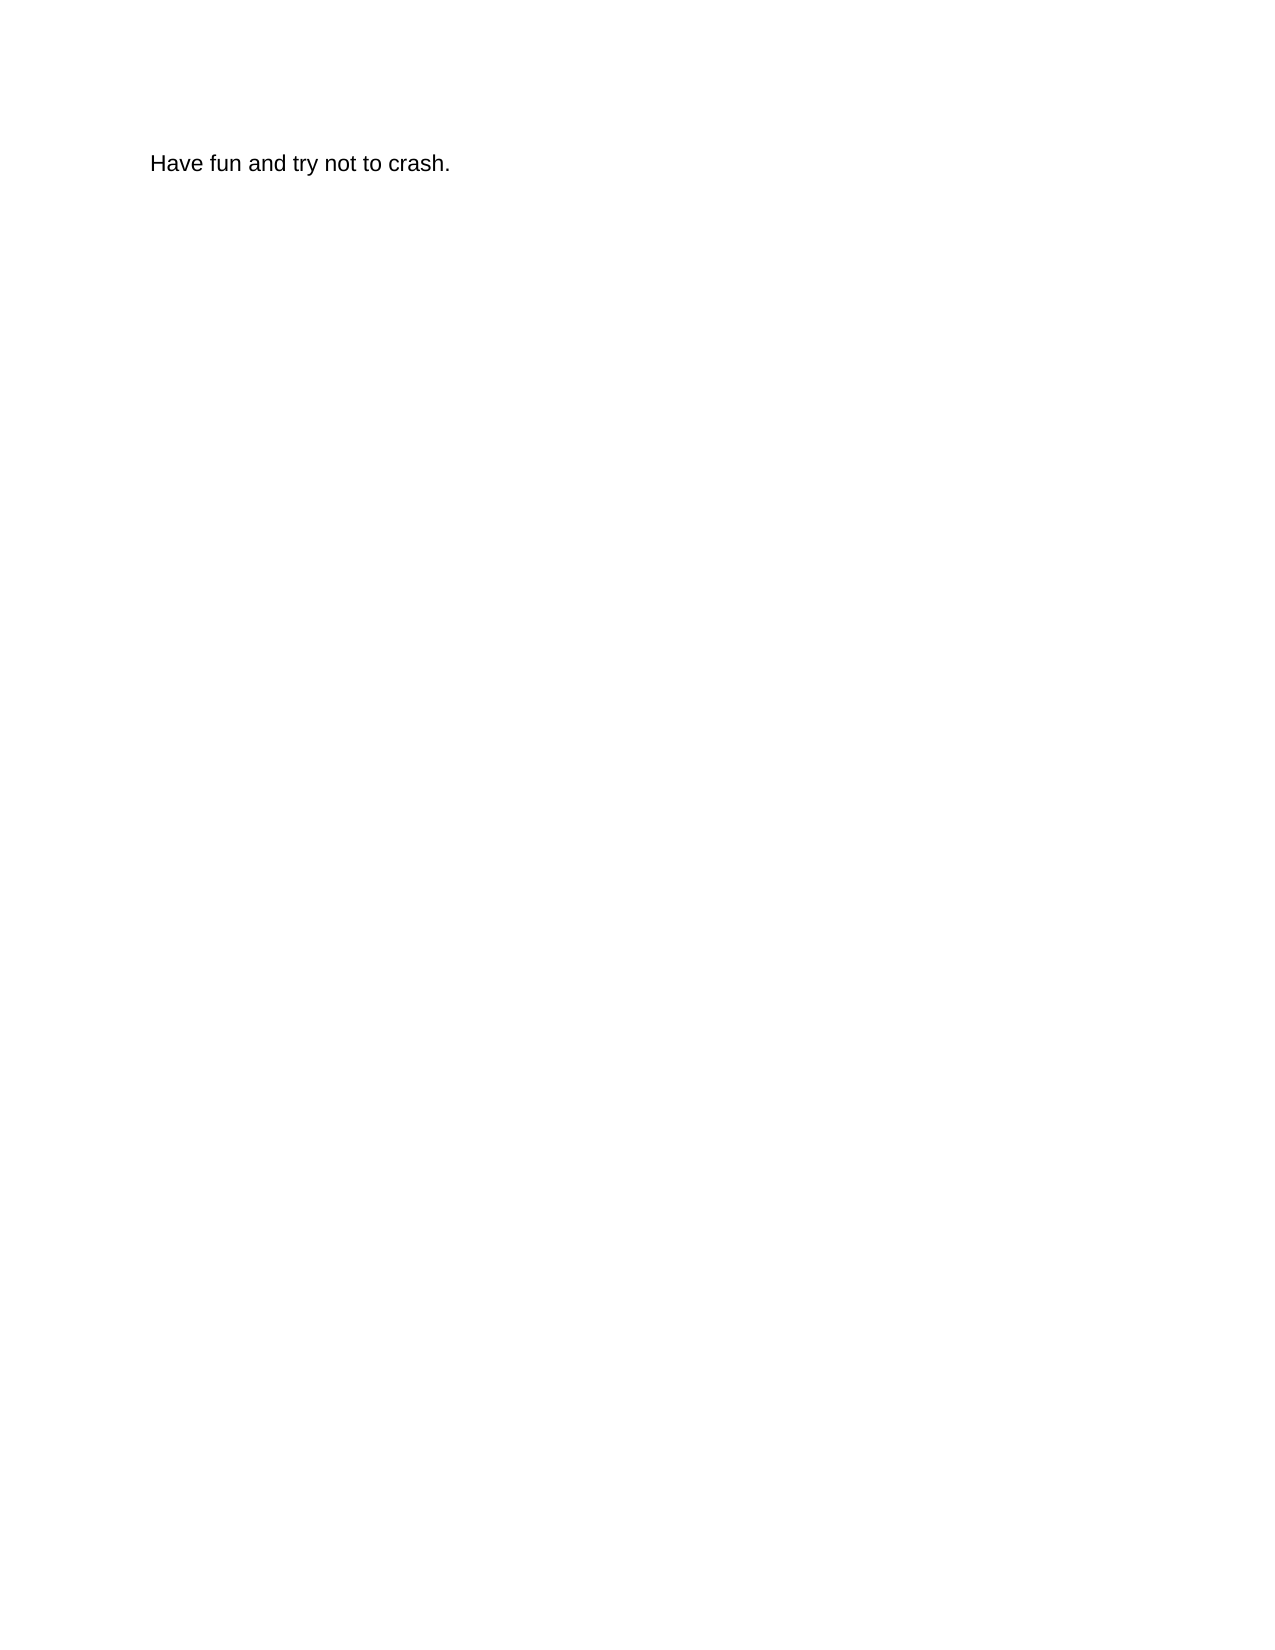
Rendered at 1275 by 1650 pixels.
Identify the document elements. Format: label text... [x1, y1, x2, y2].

text Have fun and try not to crash. [150, 150, 1125, 176]
